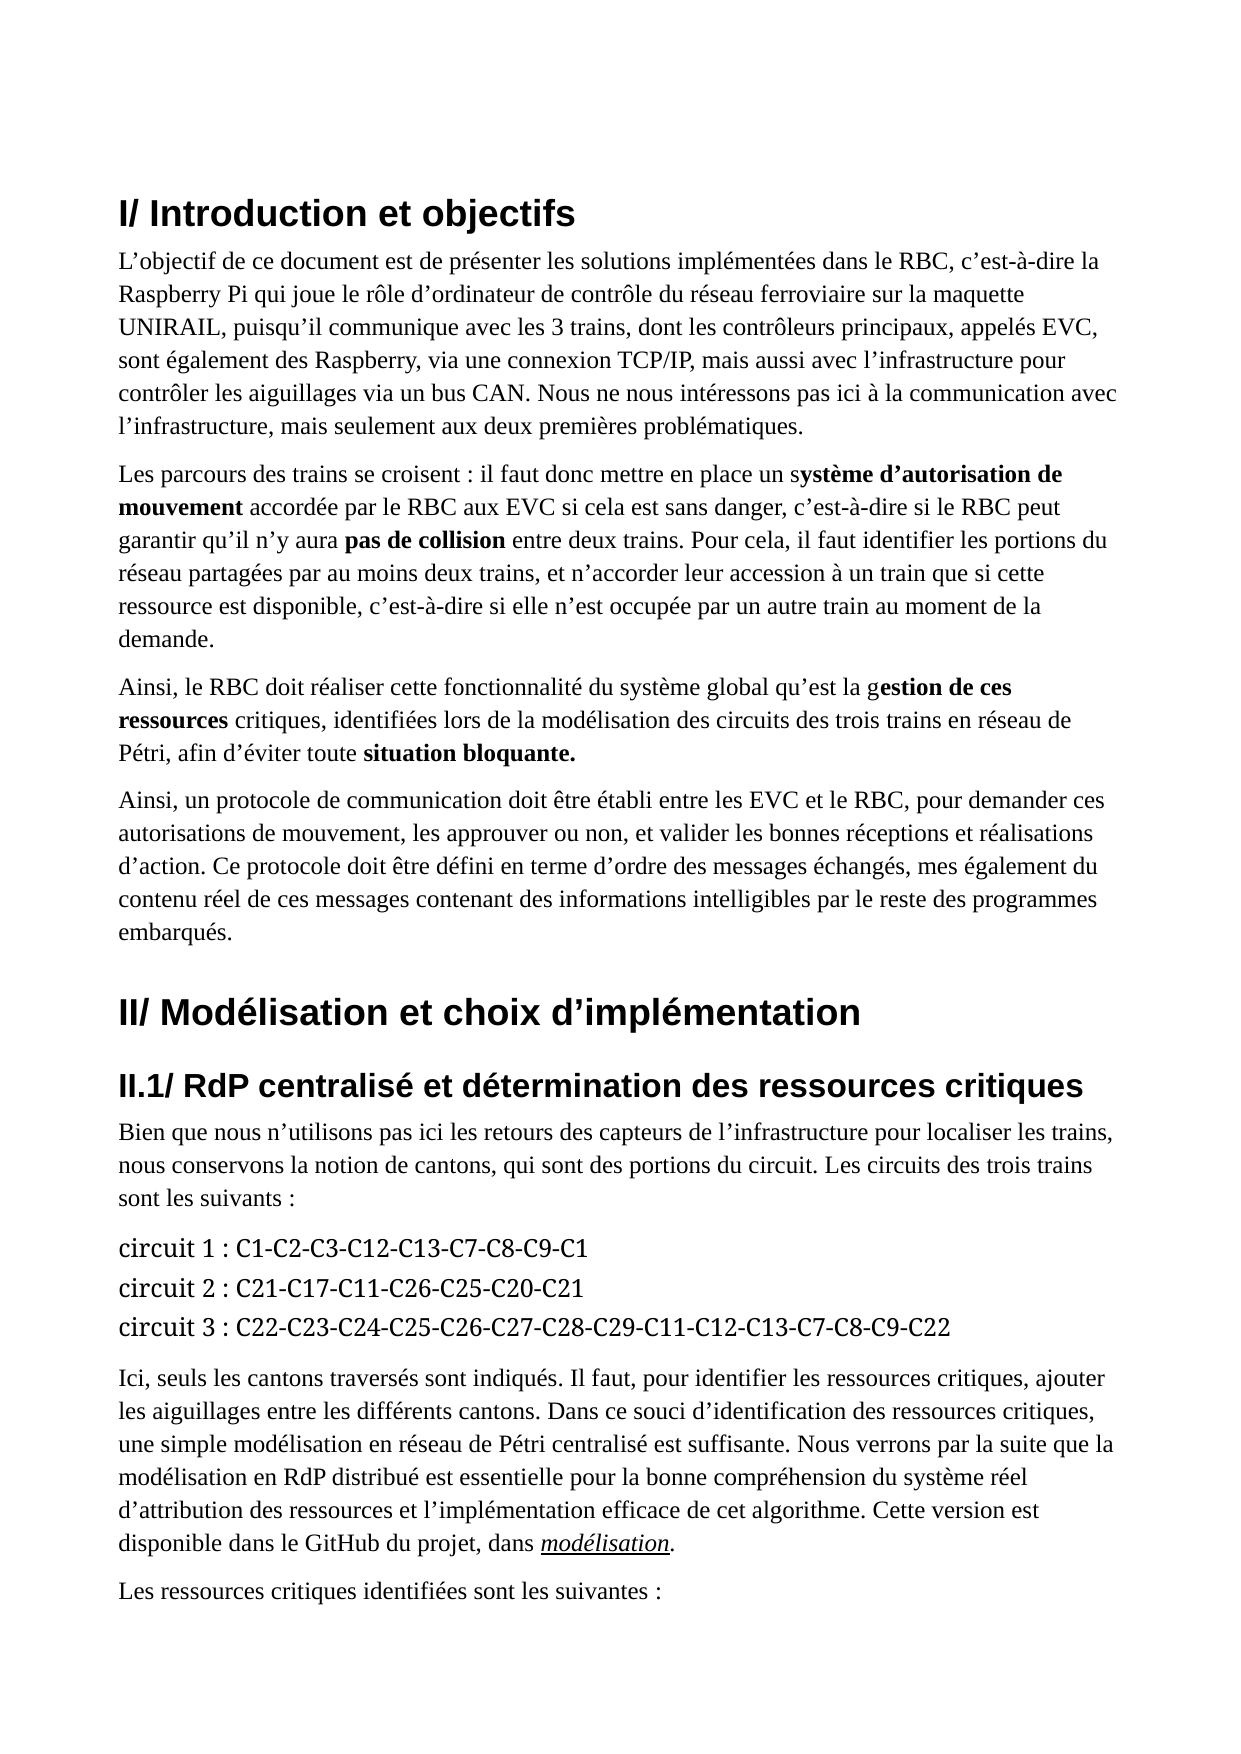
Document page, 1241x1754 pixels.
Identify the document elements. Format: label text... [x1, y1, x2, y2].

subtitle I/ Introduction et objectifs [118, 191, 1122, 234]
text Bien que nous n’utilisons pas ici les retours des capteurs de l’infrastructure pour localiser les trains, nous conservons la notion de cantons, qui sont des portions du circuit. Les circuits des trois trains sont les suivants : [118, 1117, 1122, 1212]
text Les parcours des trains se croisent : il faut donc mettre en place un système d’autorisation de mouvement accordée par le RBC aux EVC si cela est sans danger, c’est-à-dire si le RBC peut garantir qu’il n’y aura pas de collision entre deux trains. Pour cela, il faut identifier les portions du réseau partagées par au moins deux trains, et n’accorder leur accession à un train que si cette ressource est disponible, c’est-à-dire si elle n’est occupée par un autre train au moment de la demande. [118, 459, 1122, 653]
text Ici, seuls les cantons traversés sont indiqués. Il faut, pour identifier les ressources critiques, ajouter les aiguillages entre les différents cantons. Dans ce souci d’identification des ressources critiques, une simple modélisation en réseau de Pétri centralisé est suffisante. Nous verrons par la suite que la modélisation en RdP distribué est essentielle pour la bonne compréhension du système réel d’attribution des ressources et l’implémentation efficace de cet algorithme. Cette version est disponible dans le GitHub du projet, dans modélisation. [118, 1363, 1122, 1557]
subtitle II.1/ RdP centralisé et détermination des ressources critiques [118, 1067, 1122, 1105]
subtitle II/ Modélisation et choix d’implémentation [118, 990, 1122, 1033]
text Ainsi, le RBC doit réaliser cette fonctionnalité du système global qu’est la gestion de ces ressources critiques, identifiées lors de la modélisation des circuits des trois trains en réseau de Pétri, afin d’éviter toute situation bloquante. [118, 672, 1122, 767]
text Ainsi, un protocole de communication doit être établi entre les EVC et le RBC, pour demander ces autorisations de mouvement, les approuver ou non, et valider les bonnes réceptions et réalisations d’action. Ce protocole doit être défini en terme d’ordre des messages échangés, mes également du contenu réel de ces messages contenant des informations intelligibles par le reste des programmes embarqués. [118, 785, 1122, 946]
text Les ressources critiques identifiées sont les suivantes : [118, 1576, 1122, 1605]
text circuit 1 : C1-C2-C3-C12-C13-C7-C8-C9-C1 circuit 2 : C21-C17-C11-C26-C25-C20-C21 circuit 3 : C22-C23-C24-C25-C26-C27-C28-C29-C11-C12-C13-C7-C8-C9-C22 [118, 1231, 1122, 1343]
text L’objectif de ce document est de présenter les solutions implémentées dans le RBC, c’est-à-dire la Raspberry Pi qui joue le rôle d’ordinateur de contrôle du réseau ferroviaire sur la maquette UNIRAIL, puisqu’il communique avec les 3 trains, dont les contrôleurs principaux, appelés EVC, sont également des Raspberry, via une connexion TCP/IP, mais aussi avec l’infrastructure pour contrôler les aiguillages via un bus CAN. Nous ne nous intéressons pas ici à la communication avec l’infrastructure, mais seulement aux deux premières problématiques. [118, 246, 1122, 440]
